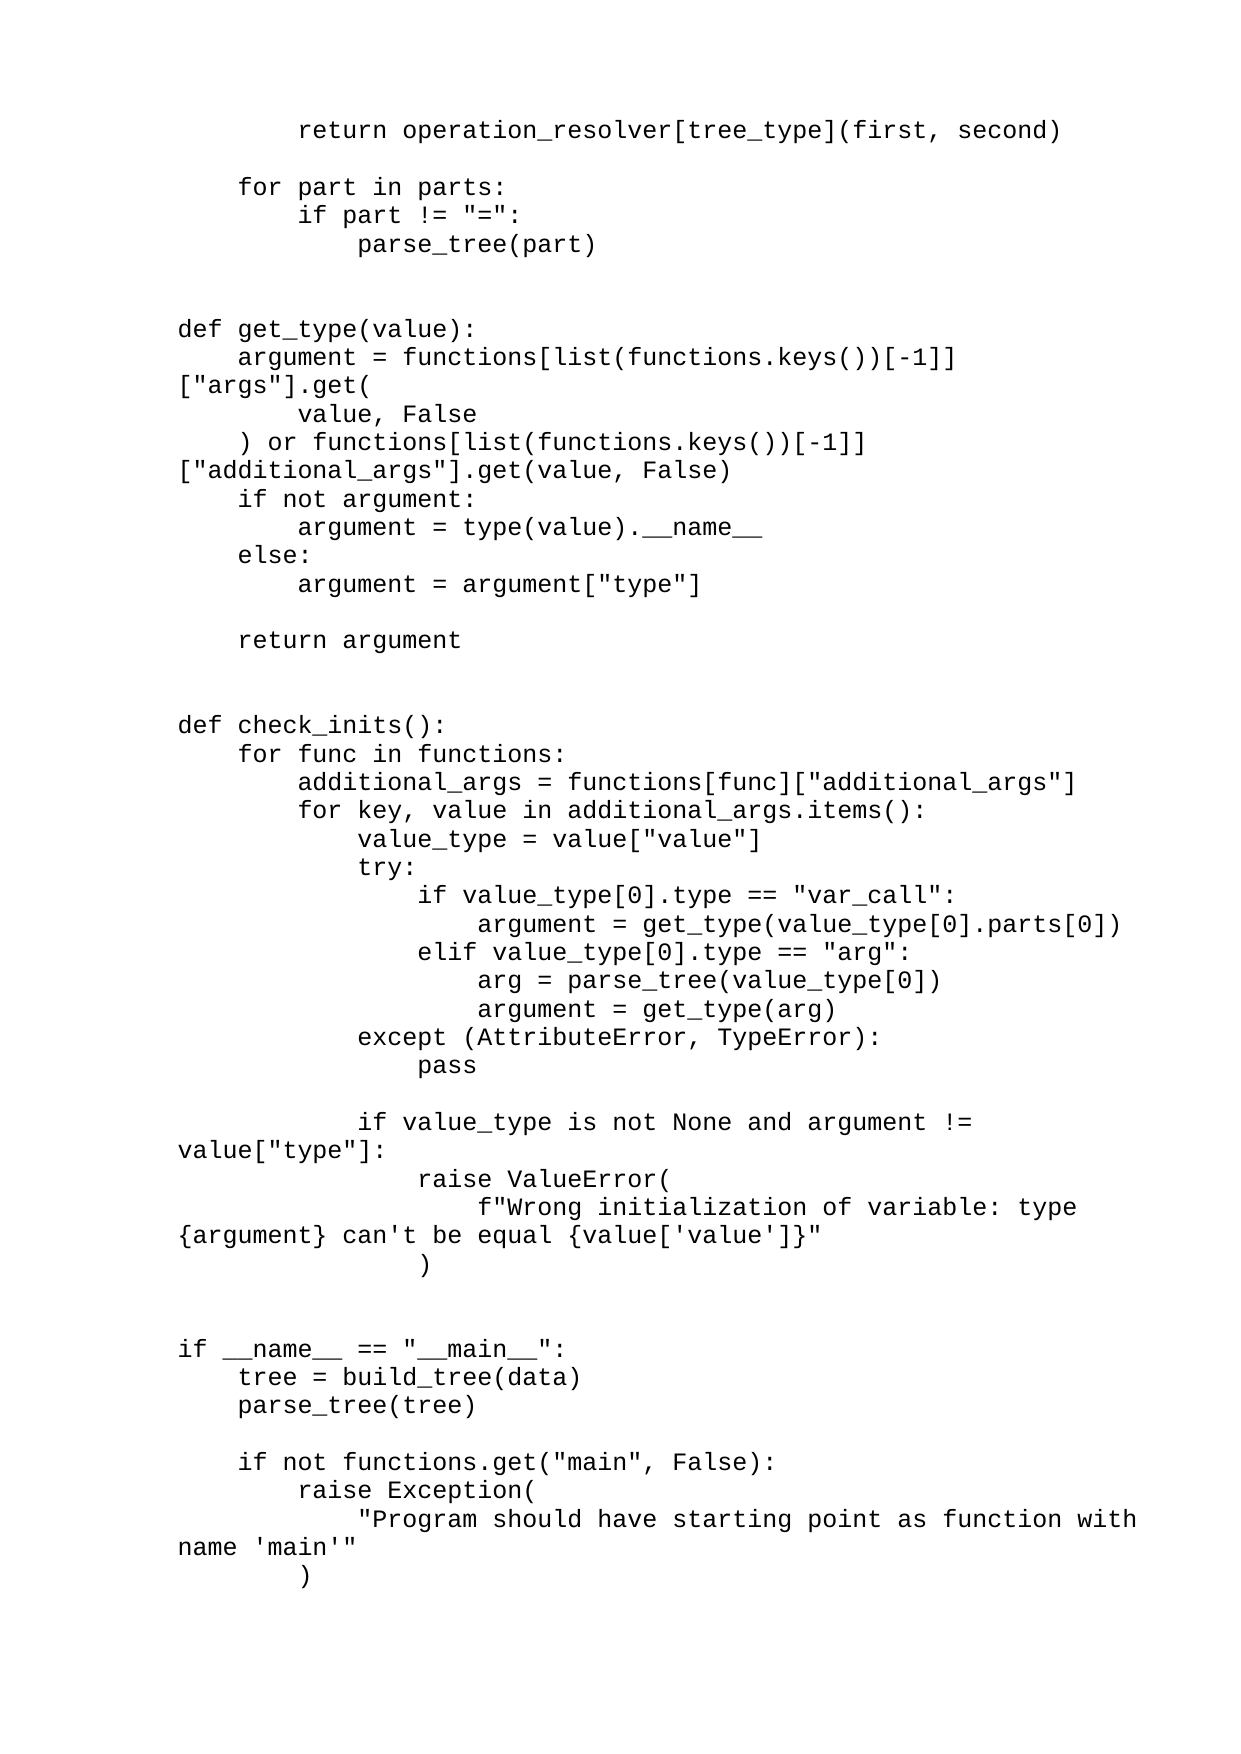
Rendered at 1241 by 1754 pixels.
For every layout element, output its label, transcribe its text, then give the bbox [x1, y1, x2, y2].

text return operation_resolver[tree_type](first, second) for part in parts: if part != "=": parse_tree(part) def get_type(value): argument = functions[list(functions.keys())[-1]]["args"].get( value, False ) or functions[list(functions.keys())[-1]]["additional_args"].get(value, False) if not argument: argument = type(value).__name__ else: argument = argument["type"] return argument def check_inits(): for func in functions: additional_args = functions[func]["additional_args"] for key, value in additional_args.items(): value_type = value["value"] try: if value_type[0].type == "var_call": argument = get_type(value_type[0].parts[0]) elif value_type[0].type == "arg": arg = parse_tree(value_type[0]) argument = get_type(arg) except (AttributeError, TypeError): pass if value_type is not None and argument != value["type"]: raise ValueError( f"Wrong initialization of variable: type {argument} can't be equal {value['value']}" ) if __name__ == "__main__": tree = build_tree(data) parse_tree(tree) if not functions.get("main", False): raise Exception( "Program should have starting point as function with name 'main'" ) [177, 118, 1152, 1620]
